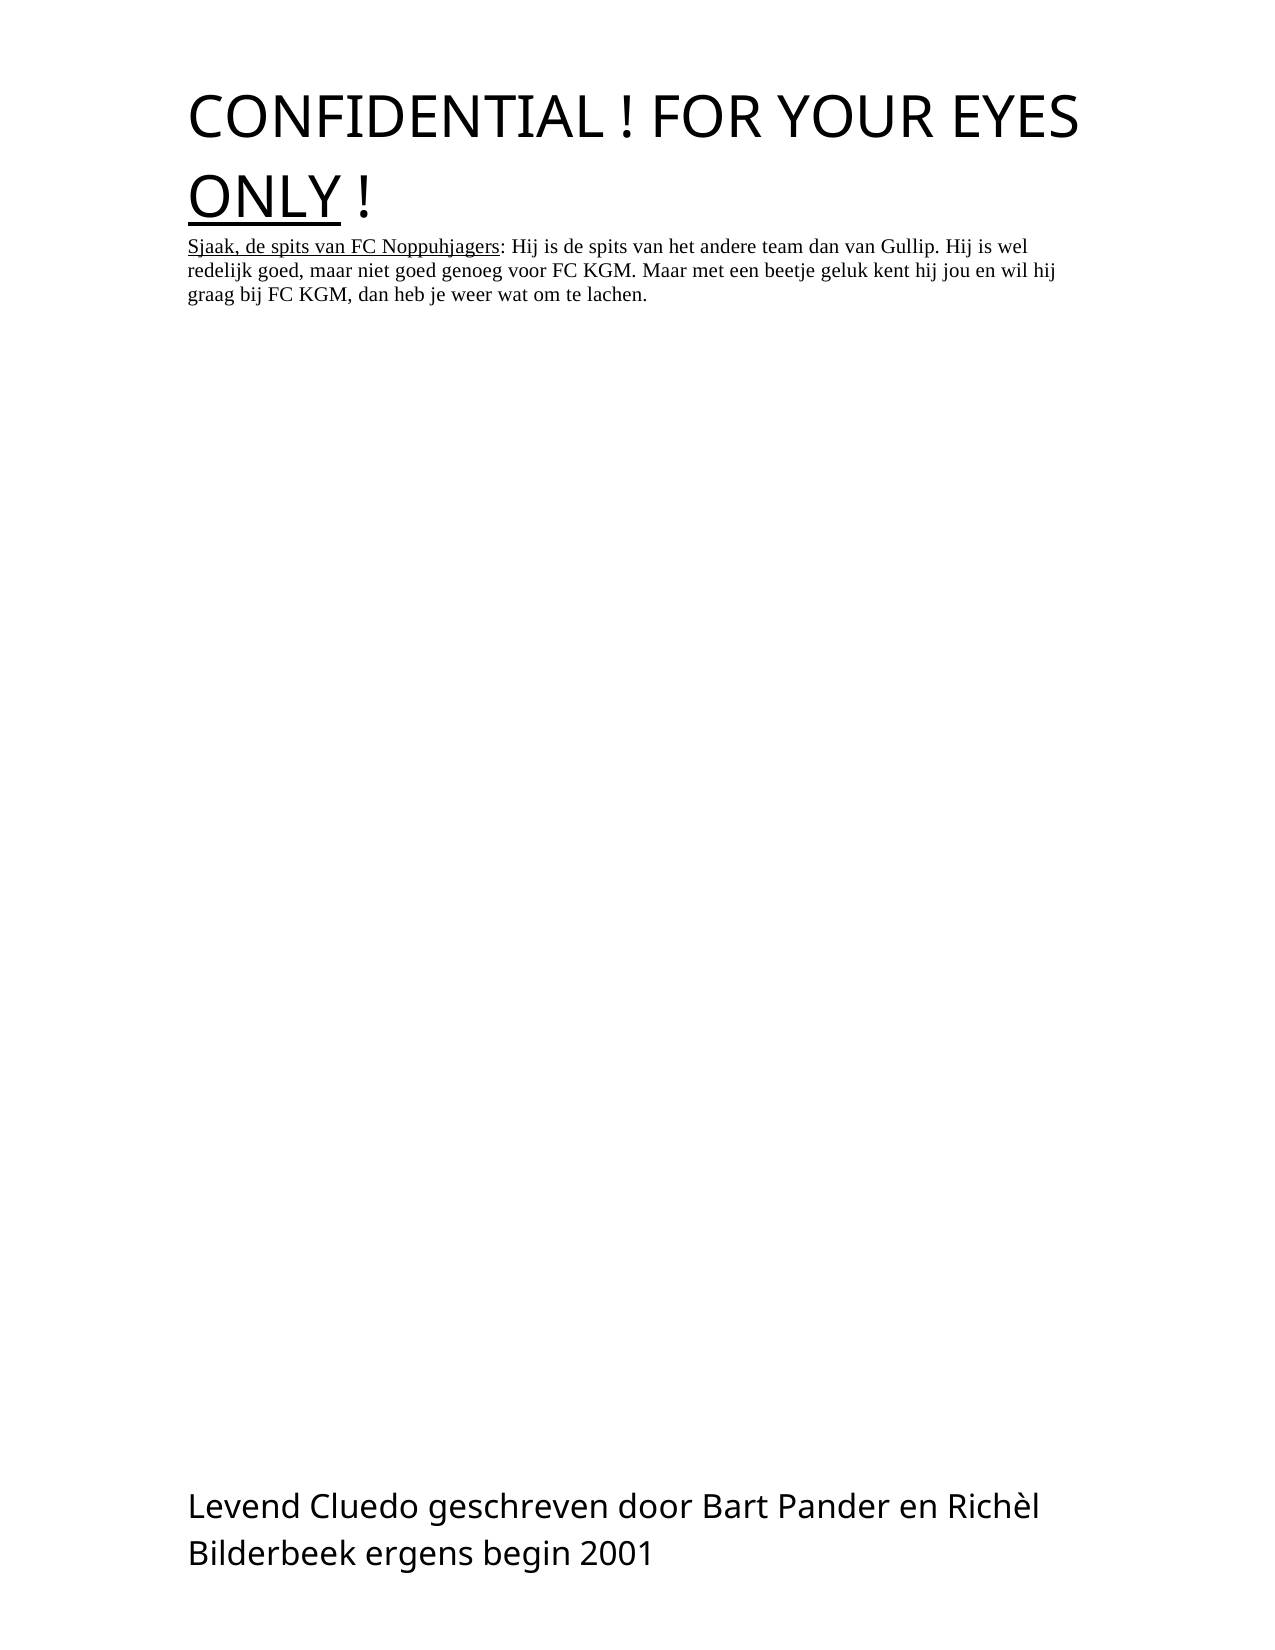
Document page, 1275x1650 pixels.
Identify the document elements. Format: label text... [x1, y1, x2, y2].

text Sjaak, de spits van FC Noppuhjagers: Hij is de spits van het andere team dan van Gullip. Hij is wel redelijk goed, maar niet goed genoeg voor FC KGM. Maar met een beetje geluk kent hij jou en wil hij graag bij FC KGM, dan heb je weer wat om te lachen. [187, 234, 1087, 306]
